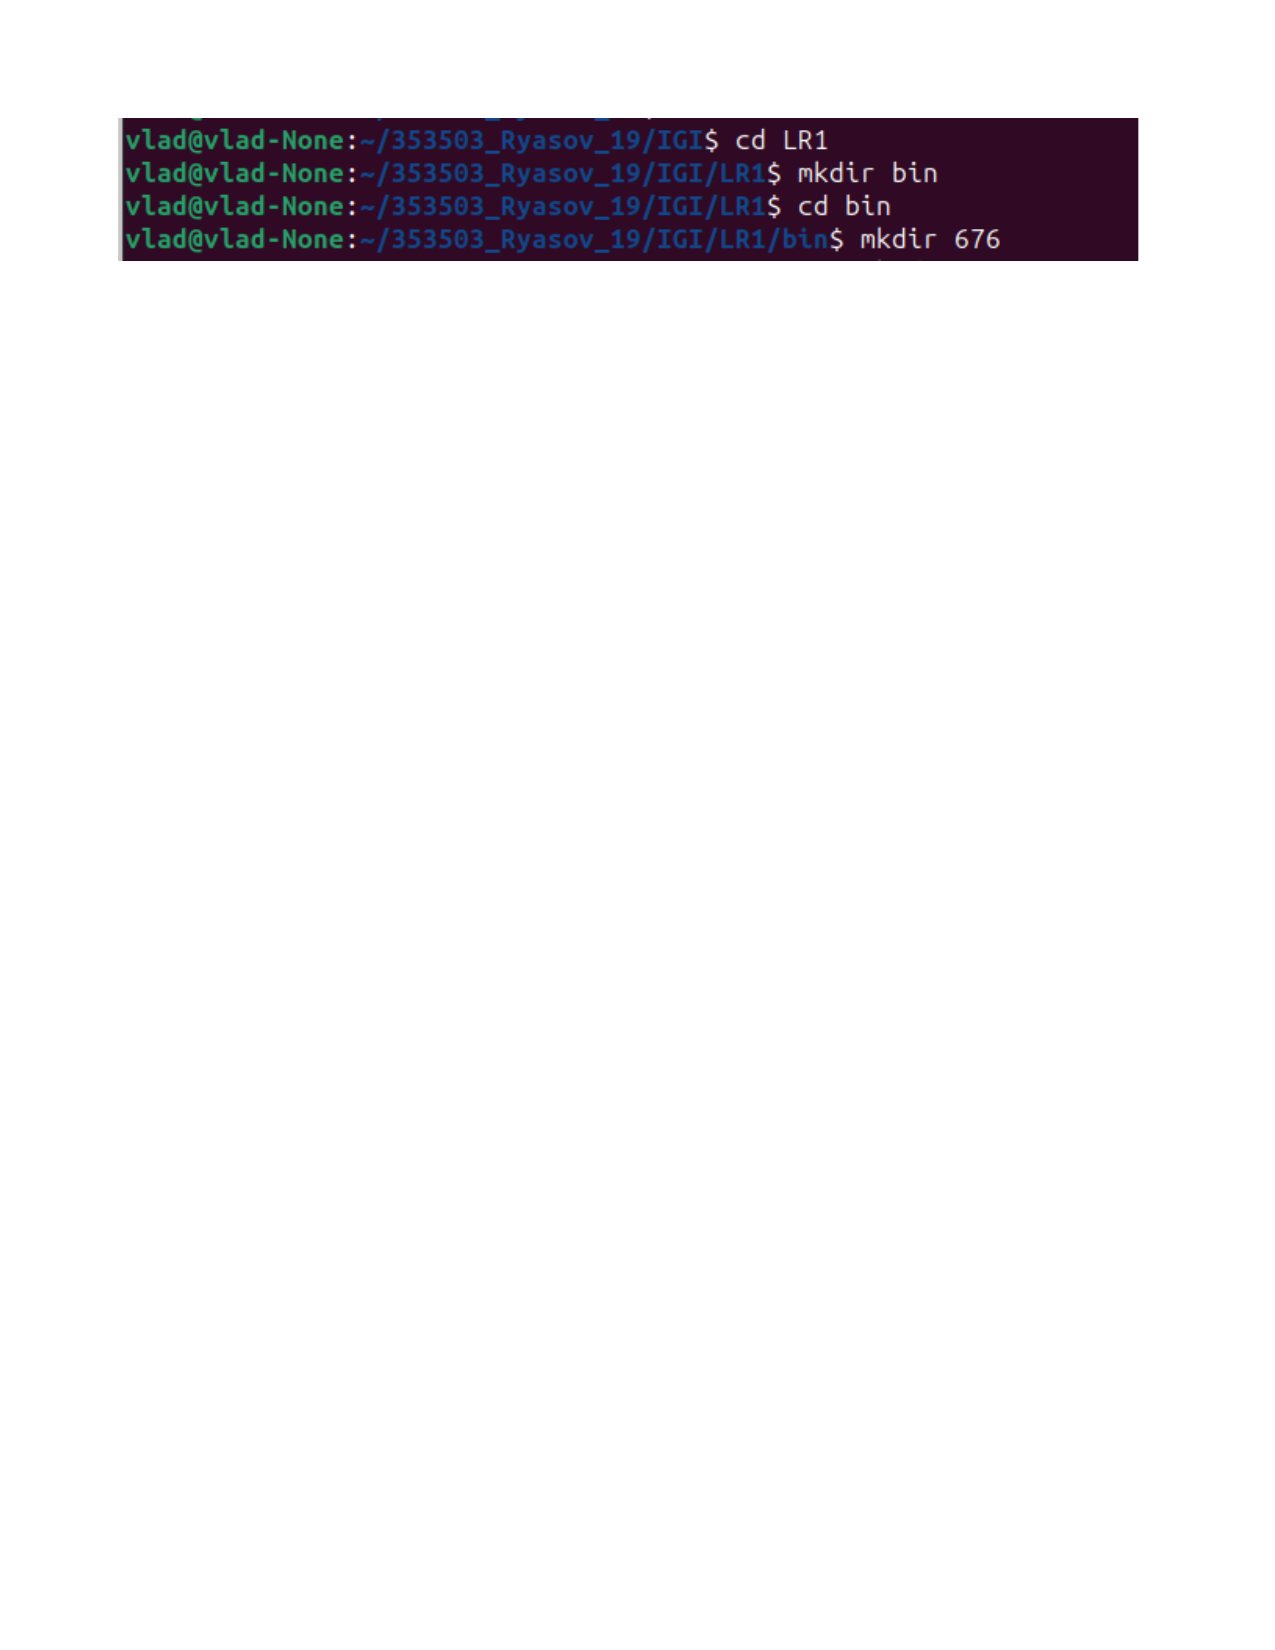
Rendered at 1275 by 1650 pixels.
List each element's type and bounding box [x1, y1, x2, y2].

picture [118, 118, 1139, 261]
